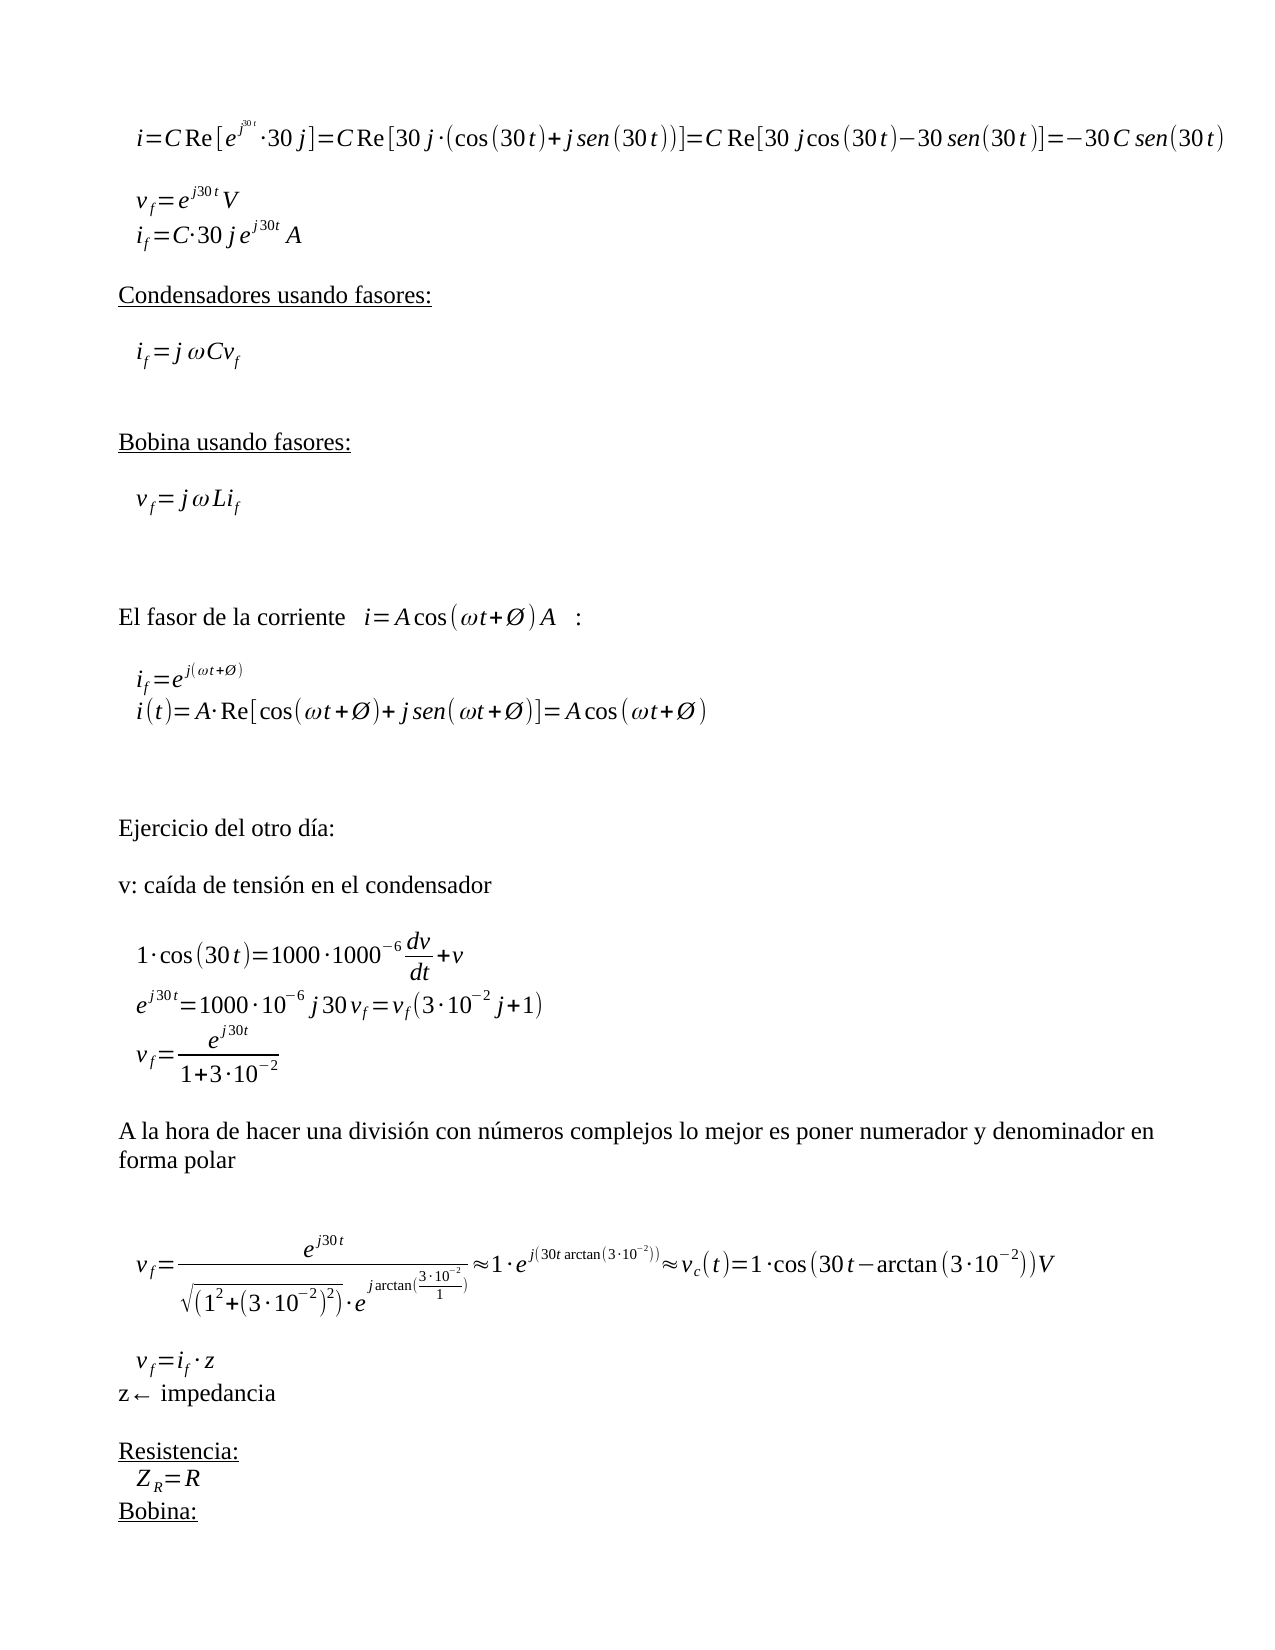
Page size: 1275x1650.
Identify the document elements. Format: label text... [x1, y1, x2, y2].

text Resistencia: [118, 1436, 1157, 1464]
text El fasor de la corriente: [118, 602, 1157, 632]
text Bobina: [118, 1496, 1157, 1524]
text Ejercicio del otro día: [118, 813, 1157, 841]
text Condensadores usando fasores: [118, 281, 1157, 309]
text A la hora de hacer una división con números complejos lo mejor es poner numerador y denominador en forma polar [118, 1116, 1157, 1174]
text Bobina usando fasores: [118, 427, 1157, 456]
text v: caída de tensión en el condensador [118, 870, 1157, 899]
text z← impedancia [118, 1378, 1157, 1407]
